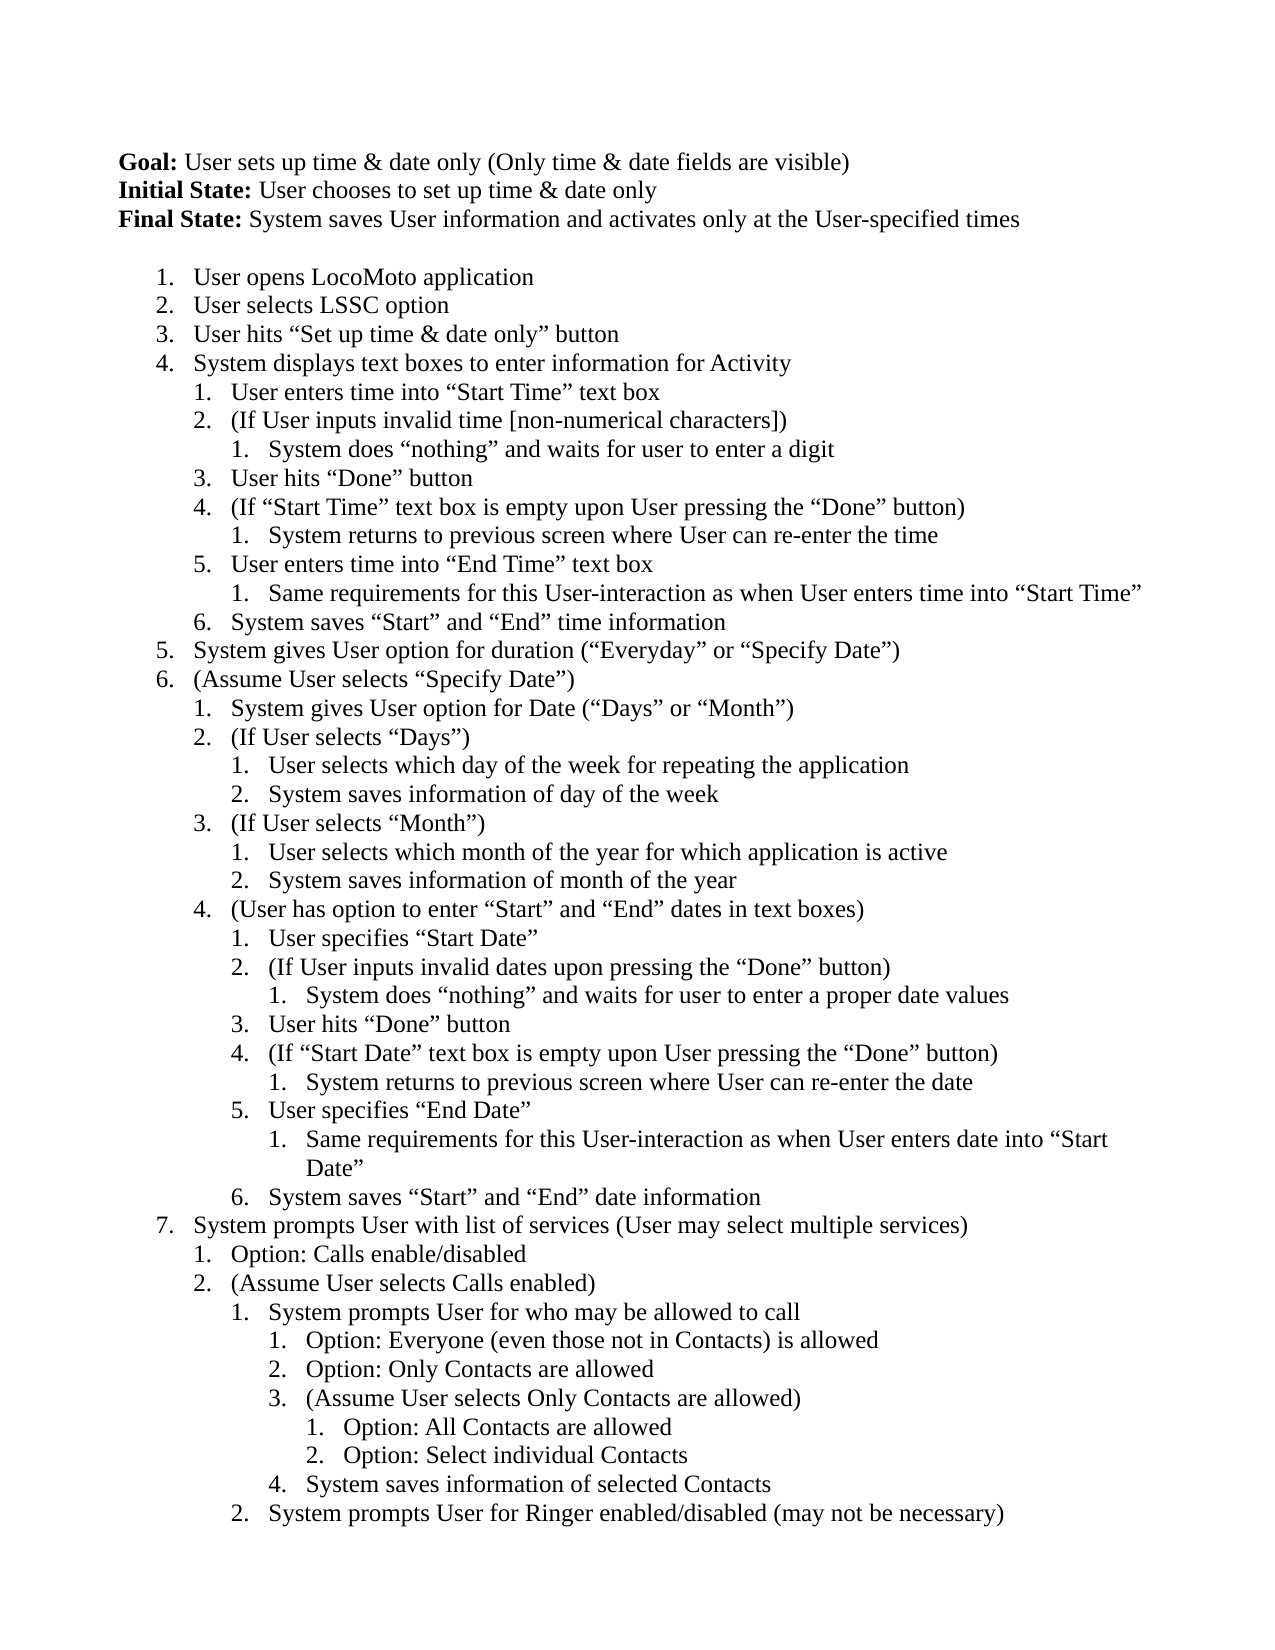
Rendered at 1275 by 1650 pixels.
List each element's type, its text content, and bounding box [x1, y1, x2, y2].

list Option: Everyone (even those not in Contacts) is allowed [268, 1326, 1157, 1354]
list User selects which day of the week for repeating the application [231, 751, 1157, 779]
list System saves “Start” and “End” time information [193, 607, 1157, 636]
list User hits “Set up time & date only” button [156, 319, 1157, 348]
list Option: All Contacts are allowed [306, 1412, 1157, 1441]
list System gives User option for Date (“Days” or “Month”) [193, 693, 1157, 722]
list User selects which month of the year for which application is active [231, 837, 1157, 866]
list (If “Start Time” text box is empty upon User pressing the “Done” button) [193, 492, 1157, 521]
list (If “Start Date” text box is empty upon User pressing the “Done” button) [231, 1038, 1157, 1067]
list Same requirements for this User-interaction as when User enters date into “Start Date” [268, 1124, 1157, 1182]
list (Assume User selects Only Contacts are allowed) [268, 1383, 1157, 1412]
list (If User inputs invalid time [non-numerical characters]) [193, 406, 1157, 434]
list System saves information of month of the year [231, 866, 1157, 894]
list System prompts User with list of services (User may select multiple services) [156, 1211, 1157, 1239]
list System displays text boxes to enter information for Activity [156, 348, 1157, 377]
list User hits “Done” button [193, 463, 1157, 492]
text Goal: User sets up time & date only (Only time & date fields are visible) [118, 147, 1157, 176]
list User specifies “End Date” [231, 1096, 1157, 1124]
list System prompts User for who may be allowed to call [231, 1297, 1157, 1326]
list (If User inputs invalid dates upon pressing the “Done” button) [231, 952, 1157, 981]
text Initial State: User chooses to set up time & date only [118, 176, 1157, 204]
list User enters time into “End Time” text box [193, 549, 1157, 578]
list System does “nothing” and waits for user to enter a proper date values [268, 981, 1157, 1009]
list User hits “Done” button [231, 1009, 1157, 1038]
list User enters time into “Start Time” text box [193, 377, 1157, 406]
list Same requirements for this User-interaction as when User enters time into “Start Time” [231, 578, 1157, 607]
list User opens LocoMoto application [156, 262, 1157, 291]
list User selects LSSC option [156, 291, 1157, 319]
list User specifies “Start Date” [231, 923, 1157, 952]
list System saves information of selected Contacts [268, 1469, 1157, 1498]
list System returns to previous screen where User can re-enter the time [231, 521, 1157, 549]
list Option: Only Contacts are allowed [268, 1354, 1157, 1383]
list System prompts User for Ringer enabled/disabled (may not be necessary) [231, 1498, 1157, 1527]
list Option: Calls enable/disabled [193, 1239, 1157, 1268]
list System gives User option for duration (“Everyday” or “Specify Date”) [156, 636, 1157, 664]
list System saves information of day of the week [231, 779, 1157, 808]
list System does “nothing” and waits for user to enter a digit [231, 434, 1157, 463]
list (Assume User selects “Specify Date”) [156, 664, 1157, 693]
list Option: Select individual Contacts [306, 1441, 1157, 1469]
list System saves “Start” and “End” date information [231, 1182, 1157, 1211]
list (User has option to enter “Start” and “End” dates in text boxes) [193, 894, 1157, 923]
list System returns to previous screen where User can re-enter the date [268, 1067, 1157, 1096]
text Final State: System saves User information and activates only at the User-specified times [118, 204, 1157, 233]
list (If User selects “Days”) [193, 722, 1157, 751]
list (If User selects “Month”) [193, 808, 1157, 837]
list (Assume User selects Calls enabled) [193, 1268, 1157, 1297]
